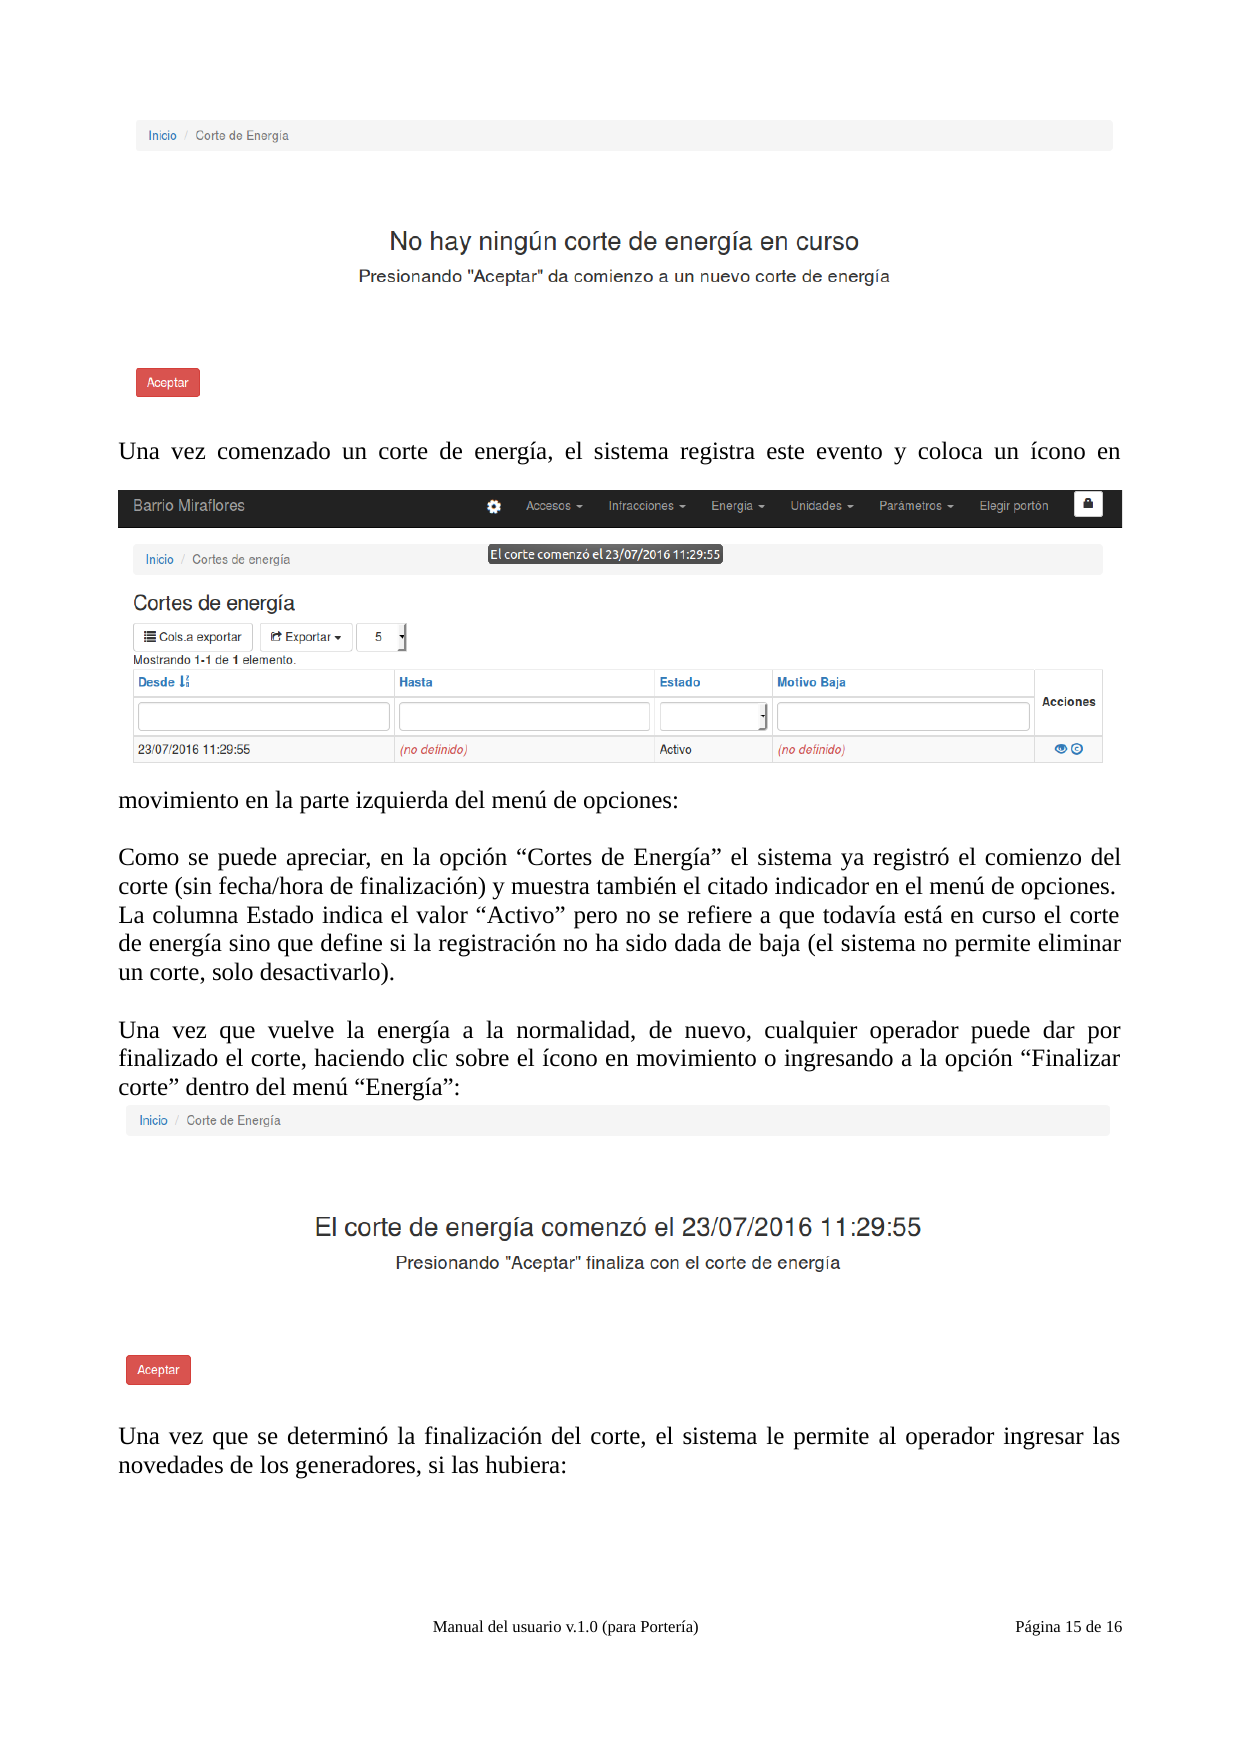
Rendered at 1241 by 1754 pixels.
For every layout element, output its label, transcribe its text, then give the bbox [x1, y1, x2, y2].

picture [118, 1101, 1123, 1393]
text Como se puede apreciar, en la opción “Cortes de Energía” el sistema ya registró el comienzo del corte (sin fecha/hora de finalización) y muestra también el citado indicador en el menú de opciones. [118, 842, 1122, 900]
text La columna Estado indica el valor “Activo” pero no se refiere a que todavía está en curso el corte de energía sino que define si la registración no ha sido dada de baja (el sistema no permite eliminar un corte, solo desactivarlo). [118, 900, 1122, 986]
text Una vez que vuelve la energía a la normalidad, de nuevo, cualquier operador puede dar por finalizado el corte, haciendo clic sobre el ícono en movimiento o ingresando a la opción “Finalizar corte” dentro del menú “Energía”: [118, 1015, 1122, 1101]
text movimiento en la parte izquierda del menú de opciones: [118, 785, 1122, 813]
picture [118, 490, 1123, 785]
text Una vez comenzado un corte de energía, el sistema registra este evento y coloca un ícono en [118, 436, 1122, 490]
text Una vez que se determinó la finalización del corte, el sistema le permite al operador ingresar las novedades de los generadores, si las hubiera: [118, 1421, 1122, 1478]
picture [118, 118, 1123, 408]
